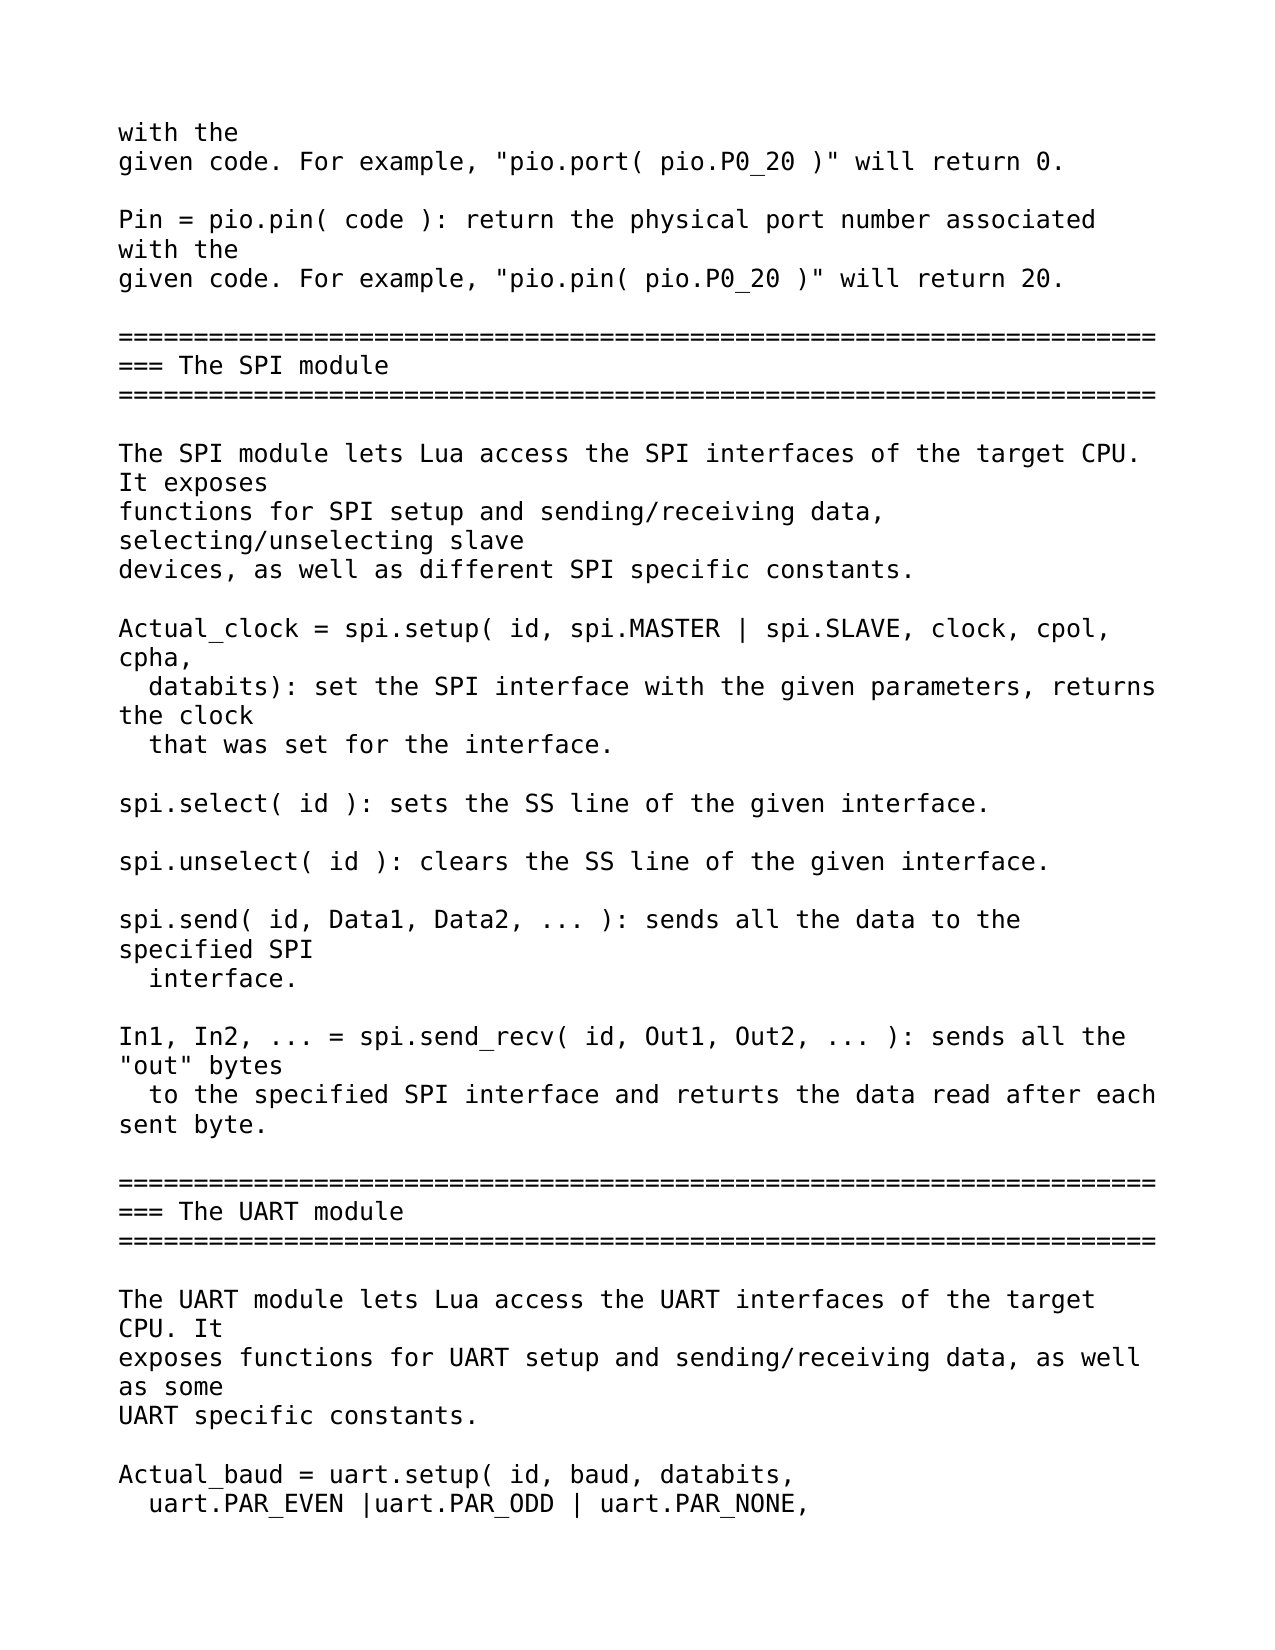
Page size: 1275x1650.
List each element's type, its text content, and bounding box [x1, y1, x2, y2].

text === The UART module [118, 1197, 1157, 1226]
text spi.unselect( id ): clears the SS line of the given interface. [118, 847, 1157, 876]
text exposes functions for UART setup and sending/receiving data, as well as some [118, 1343, 1157, 1401]
text The SPI module lets Lua access the SPI interfaces of the target CPU. It exposes [118, 439, 1157, 497]
text ===================================================================== [118, 1226, 1157, 1256]
text In1, In2, ... = spi.send_recv( id, Out1, Out2, ... ): sends all the "out" bytes [118, 1022, 1157, 1081]
text with the [118, 118, 1157, 147]
text given code. For example, "pio.port( pio.P0_20 )" will return 0. [118, 147, 1157, 176]
text Actual_baud = uart.setup( id, baud, databits, [118, 1460, 1157, 1489]
text databits): set the SPI interface with the given parameters, returns the clock [118, 672, 1157, 731]
text spi.send( id, Data1, Data2, ... ): sends all the data to the specified SPI [118, 906, 1157, 964]
text devices, as well as different SPI specific constants. [118, 556, 1157, 585]
text ===================================================================== [118, 1168, 1157, 1197]
text that was set for the interface. [118, 731, 1157, 760]
text spi.select( id ): sets the SS line of the given interface. [118, 789, 1157, 818]
text functions for SPI setup and sending/receiving data, selecting/unselecting slave [118, 497, 1157, 556]
text === The SPI module [118, 351, 1157, 381]
text Actual_clock = spi.setup( id, spi.MASTER | spi.SLAVE, clock, cpol, cpha, [118, 614, 1157, 672]
text Pin = pio.pin( code ): return the physical port number associated with the [118, 206, 1157, 264]
text given code. For example, "pio.pin( pio.P0_20 )" will return 20. [118, 264, 1157, 293]
text uart.PAR_EVEN |uart.PAR_ODD | uart.PAR_NONE, [118, 1489, 1157, 1518]
text interface. [118, 964, 1157, 993]
text ===================================================================== [118, 322, 1157, 351]
text to the specified SPI interface and returts the data read after each sent byte. [118, 1081, 1157, 1139]
text The UART module lets Lua access the UART interfaces of the target CPU. It [118, 1285, 1157, 1343]
text UART specific constants. [118, 1401, 1157, 1431]
text ===================================================================== [118, 381, 1157, 410]
